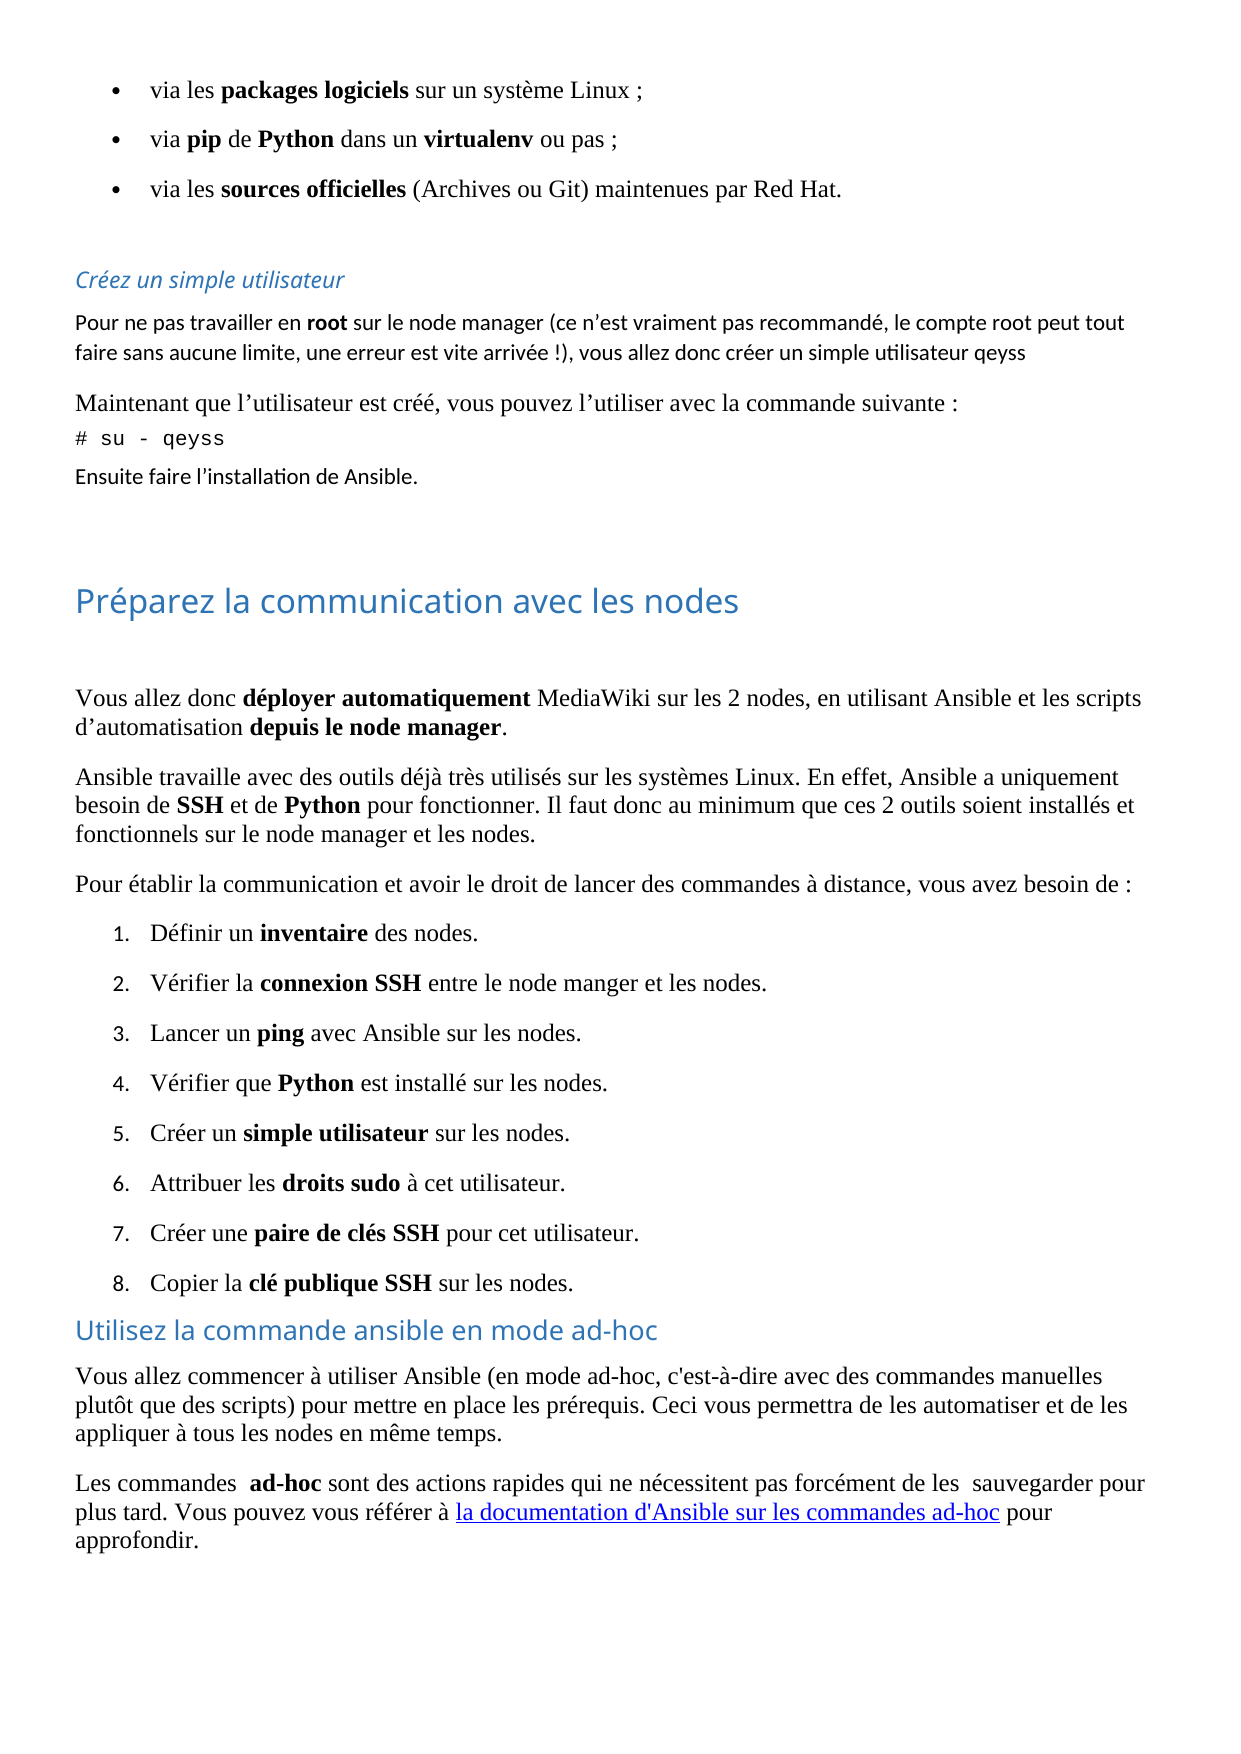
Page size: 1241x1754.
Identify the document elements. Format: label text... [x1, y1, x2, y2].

text Les commandes ad-hoc sont des actions rapides qui ne nécessitent pas forcément de les sauvegarder pour plus tard. Vous pouvez vous référer à la documentation d'Ansible sur les commandes ad-hoc pour approfondir. [75, 1468, 1165, 1554]
list Créer un simple utilisateur sur les nodes. [112, 1118, 1165, 1147]
list Vérifier la connexion SSH entre le node manger et les nodes. [112, 968, 1165, 997]
text Ensuite faire l’installation de Ansible. [75, 462, 1165, 490]
text Ansible travaille avec des outils déjà très utilisés sur les systèmes Linux. En effet, Ansible a uniquement besoin de SSH et de Python pour fonctionner. Il faut donc au minimum que ces 2 outils soient installés et fonctionnels sur le node manager et les nodes. [75, 762, 1165, 848]
text Vous allez donc déployer automatiquement MediaWiki sur les 2 nodes, en utilisant Ansible et les scripts d’automatisation depuis le node manager. [75, 683, 1165, 741]
subtitle Créez un simple utilisateur [75, 264, 1165, 295]
list via pip de Python dans un virtualenv ou pas ; [112, 124, 1165, 153]
list Créer une paire de clés SSH pour cet utilisateur. [112, 1218, 1165, 1247]
subtitle Préparez la communication avec les nodes [75, 578, 1165, 623]
text # su - qeyss [75, 428, 1165, 451]
list Copier la clé publique SSH sur les nodes. [112, 1268, 1165, 1297]
text Vous allez commencer à utiliser Ansible (en mode ad-hoc, c'est-à-dire avec des commandes manuelles plutôt que des scripts) pour mettre en place les prérequis. Ceci vous permettra de les automatiser et de les appliquer à tous les nodes en même temps. [75, 1361, 1165, 1447]
list Définir un inventaire des nodes. [112, 918, 1165, 947]
list Lancer un ping avec Ansible sur les nodes. [112, 1018, 1165, 1047]
list Vérifier que Python est installé sur les nodes. [112, 1068, 1165, 1097]
text Maintenant que l’utilisateur est créé, vous pouvez l’utiliser avec la commande suivante : [75, 388, 1165, 417]
subtitle Utilisez la commande ansible en mode ad-hoc [75, 1311, 1165, 1348]
list via les packages logiciels sur un système Linux ; [112, 75, 1165, 104]
list via les sources officielles (Archives ou Git) maintenues par Red Hat. [112, 174, 1165, 203]
list Attribuer les droits sudo à cet utilisateur. [112, 1168, 1165, 1197]
text Pour établir la communication et avoir le droit de lancer des commandes à distance, vous avez besoin de : [75, 869, 1165, 897]
text Pour ne pas travailler en root sur le node manager (ce n’est vraiment pas recommandé, le compte root peut tout faire sans aucune limite, une erreur est vite arrivée !), vous allez donc créer un simple utilisateur qeyss [75, 308, 1165, 366]
